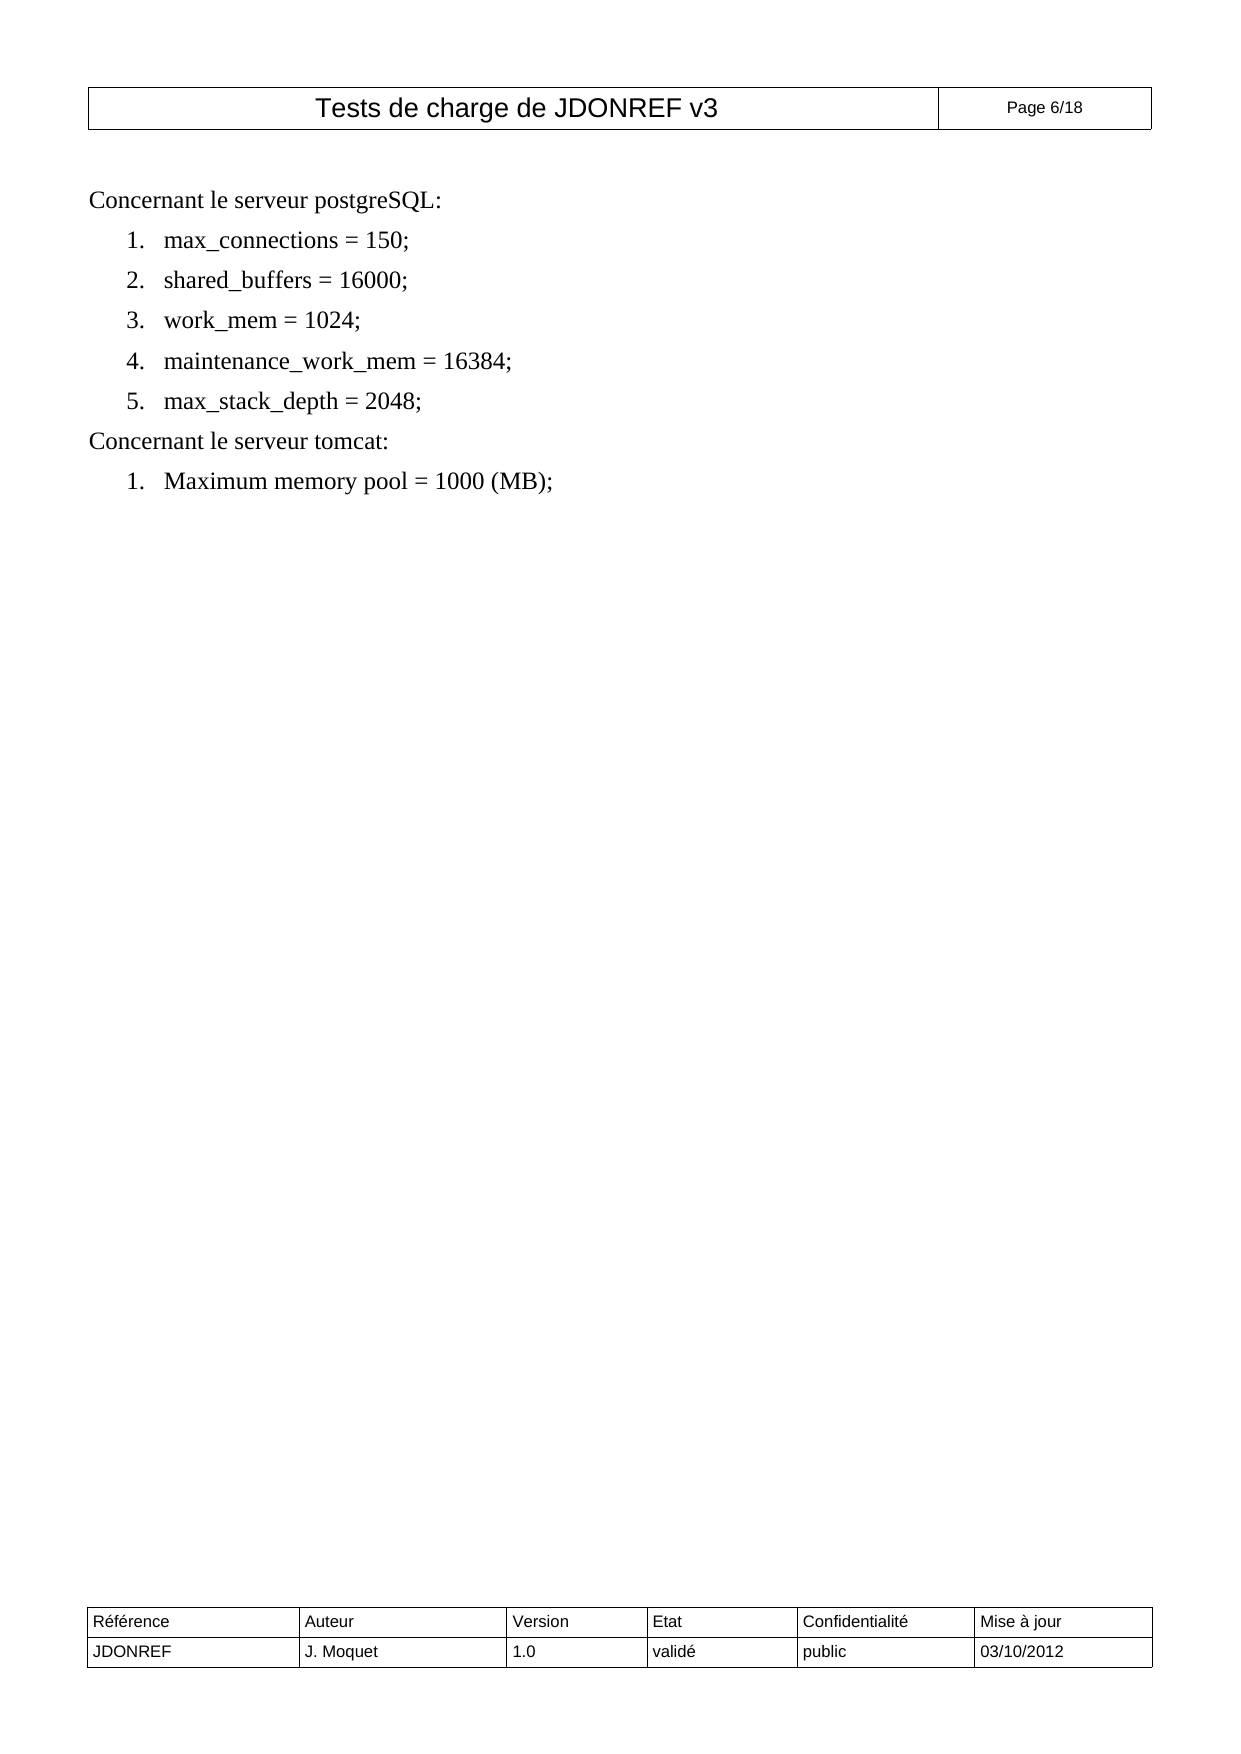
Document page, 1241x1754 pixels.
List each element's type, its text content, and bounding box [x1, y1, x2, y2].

list max_stack_depth = 2048; [126, 387, 1152, 415]
text Concernant le serveur postgreSQL: [88, 186, 1152, 214]
list maintenance_work_mem = 16384; [126, 347, 1152, 374]
list work_mem = 1024; [126, 307, 1152, 334]
list Maximum memory pool = 1000 (MB); [126, 467, 1152, 495]
text Concernant le serveur tomcat: [88, 427, 1152, 455]
list shared_buffers = 16000; [126, 266, 1152, 294]
list max_connections = 150; [126, 226, 1152, 254]
